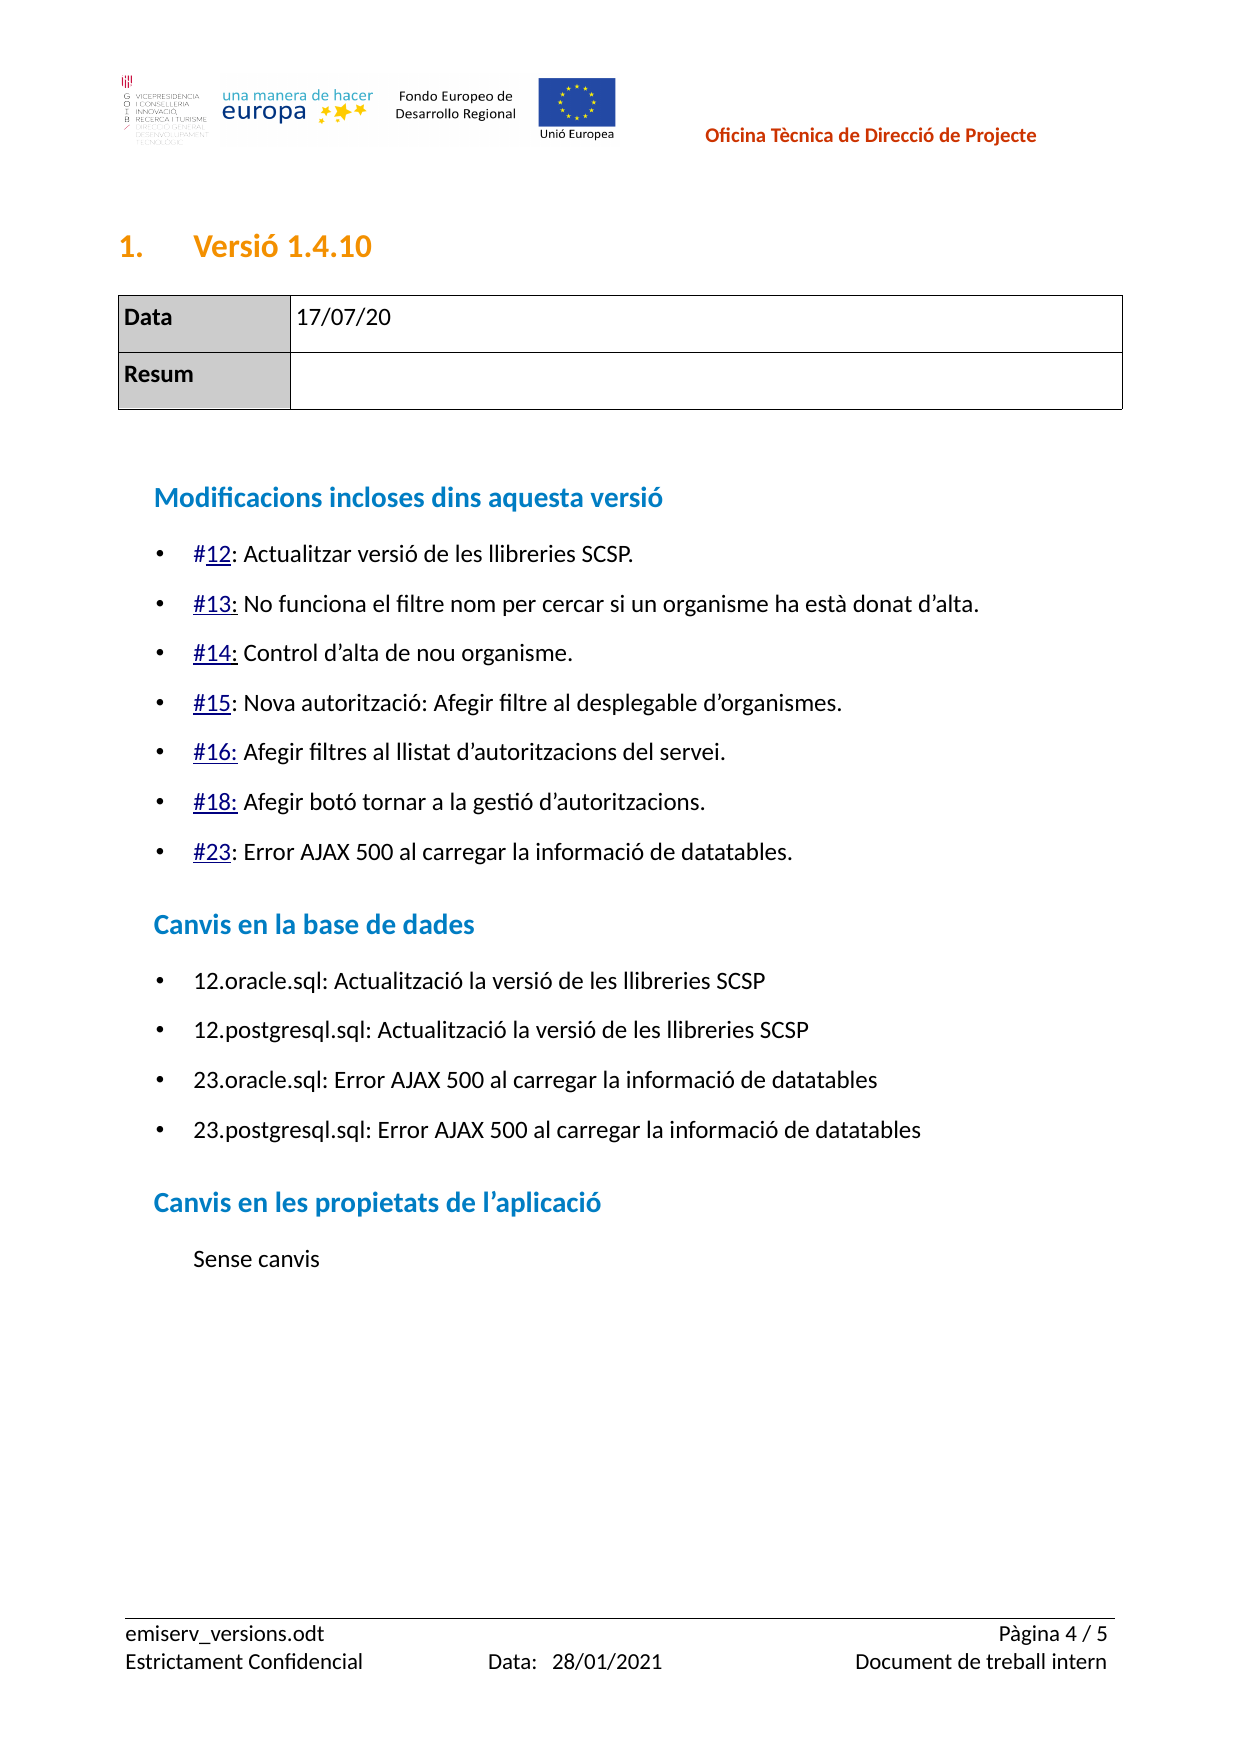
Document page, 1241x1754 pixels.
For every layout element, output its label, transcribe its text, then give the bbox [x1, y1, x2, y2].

picture [219, 73, 621, 147]
list #12: Actualitzar versió de les llibreries SCSP. [156, 538, 1122, 569]
subtitle Canvis en la base de dades [153, 906, 1122, 941]
subtitle Modificacions incloses dins aquesta versió [153, 479, 1122, 514]
list #16: Afegir filtres al llistat d’autoritzacions del servei. [156, 736, 1122, 767]
list 23.postgresql.sql: Error AJAX 500 al carregar la informació de datatables [156, 1114, 1122, 1144]
list #18: Afegir botó tornar a la gestió d’autoritzacions. [156, 786, 1122, 817]
table_cell Resum [119, 353, 290, 408]
list 23.oracle.sql: Error AJAX 500 al carregar la informació de datatables [156, 1064, 1122, 1095]
list 12.oracle.sql: Actualització la versió de les llibreries SCSP [156, 965, 1122, 996]
list #23: Error AJAX 500 al carregar la informació de datatables. [156, 836, 1122, 866]
list 12.postgresql.sql: Actualització la versió de les llibreries SCSP [156, 1015, 1122, 1045]
list #13: No funciona el filtre nom per cercar si un organisme ha està donat d’alta. [156, 588, 1122, 618]
picture [118, 73, 213, 147]
subtitle Canvis en les propietats de l’aplicació [153, 1184, 1122, 1220]
subtitle Versió 1.4.10 [118, 225, 1122, 266]
list #14: Control d’alta de nou organisme. [156, 637, 1122, 668]
list #15: Nova autorització: Afegir filtre al desplegable d’organismes. [156, 687, 1122, 717]
text Sense canvis [118, 1243, 1122, 1274]
table_cell [291, 353, 1122, 408]
table_header Data [119, 296, 290, 352]
table_header 17/07/20 [291, 296, 1122, 352]
